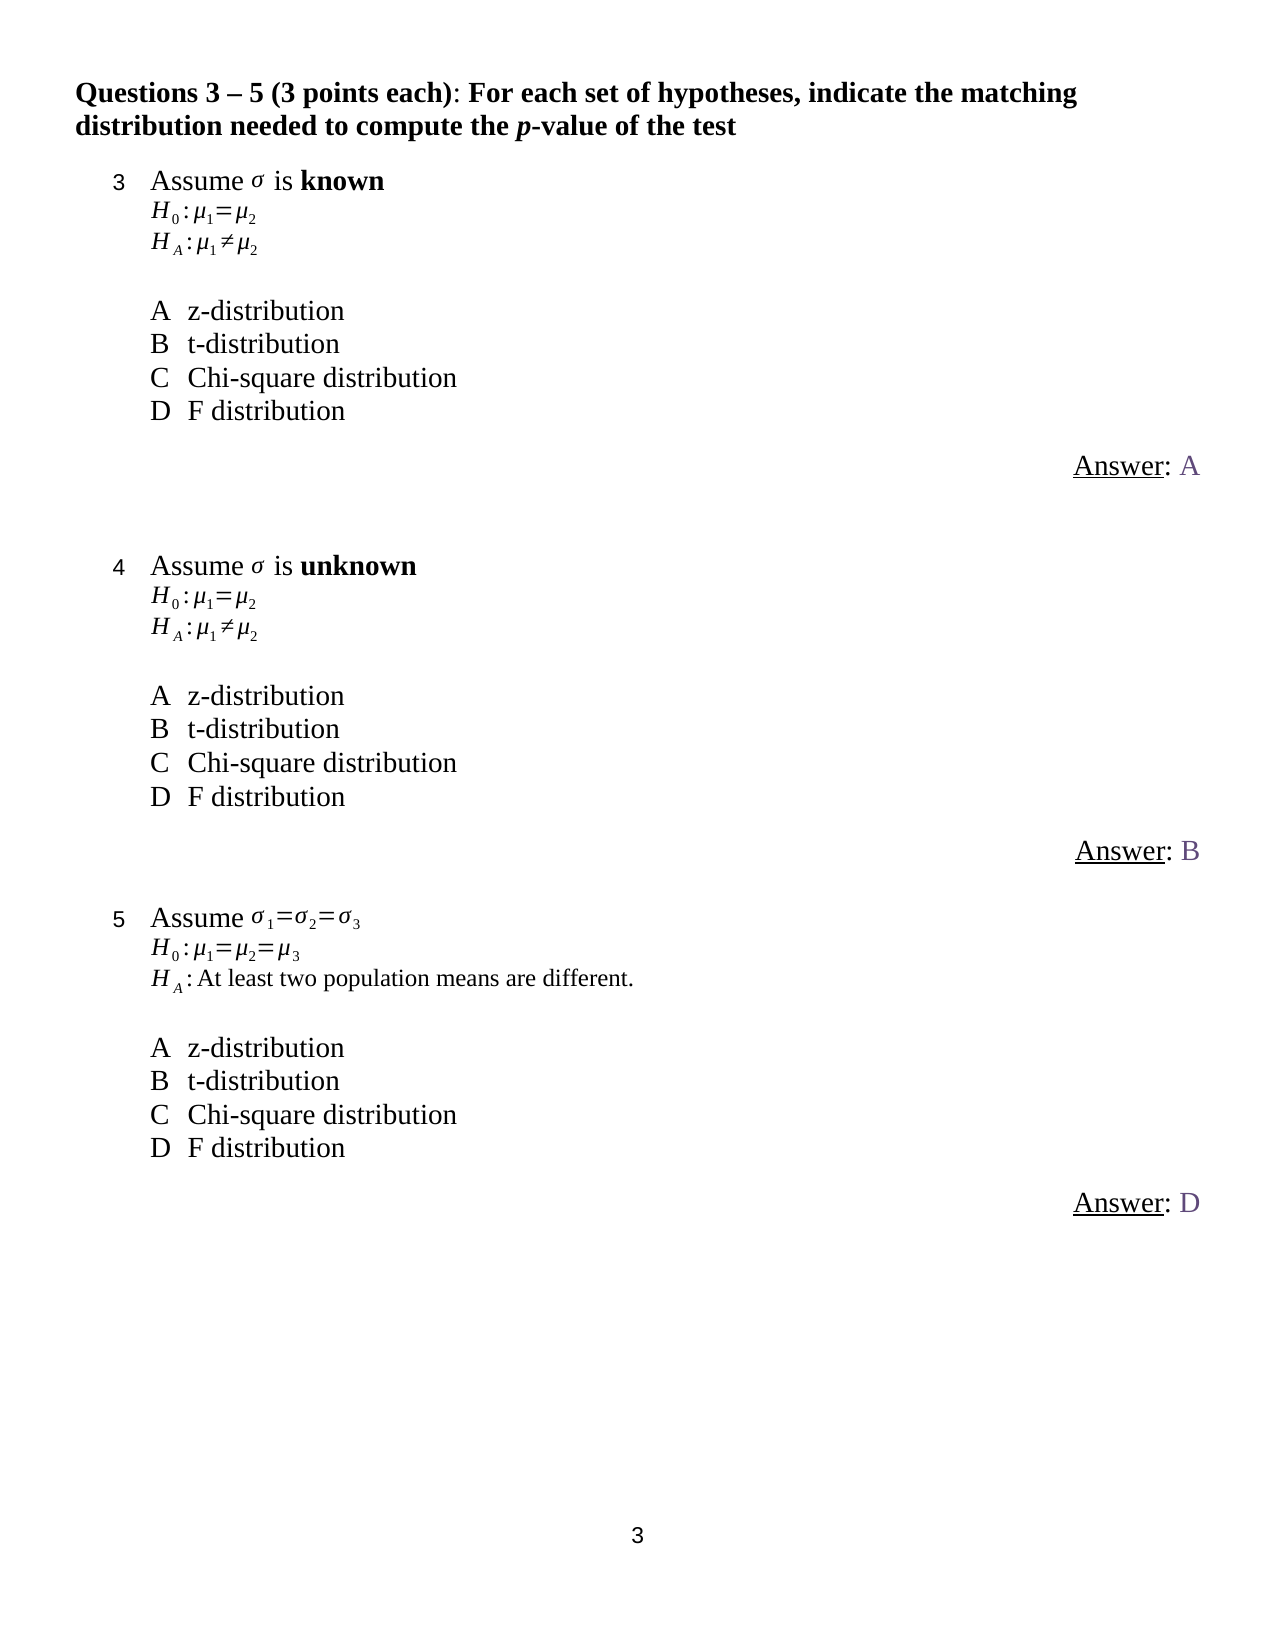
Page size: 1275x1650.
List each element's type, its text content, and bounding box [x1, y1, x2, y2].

list z-distribution [150, 293, 1200, 326]
list z-distribution [150, 678, 1200, 712]
list Assume [112, 900, 1200, 934]
list t-distribution [150, 712, 1200, 745]
list z-distribution [150, 1030, 1200, 1063]
list Chi-square distribution [150, 360, 1200, 393]
list Chi-square distribution [150, 1097, 1200, 1131]
list Assume is known [112, 163, 1200, 196]
list Assume is unknown [112, 548, 1200, 582]
list t-distribution [150, 1063, 1200, 1097]
text Answer: D [75, 1185, 1200, 1218]
list F distribution [150, 779, 1200, 812]
list t-distribution [150, 326, 1200, 360]
list Chi-square distribution [150, 745, 1200, 779]
list F distribution [150, 393, 1200, 427]
text Answer: B [75, 833, 1200, 867]
list F distribution [150, 1131, 1200, 1164]
text Questions 3 – 5 (3 points each): For each set of hypotheses, indicate the matching distribution needed to compute the p-value of the test [75, 75, 1200, 142]
text Answer: A [75, 448, 1200, 481]
